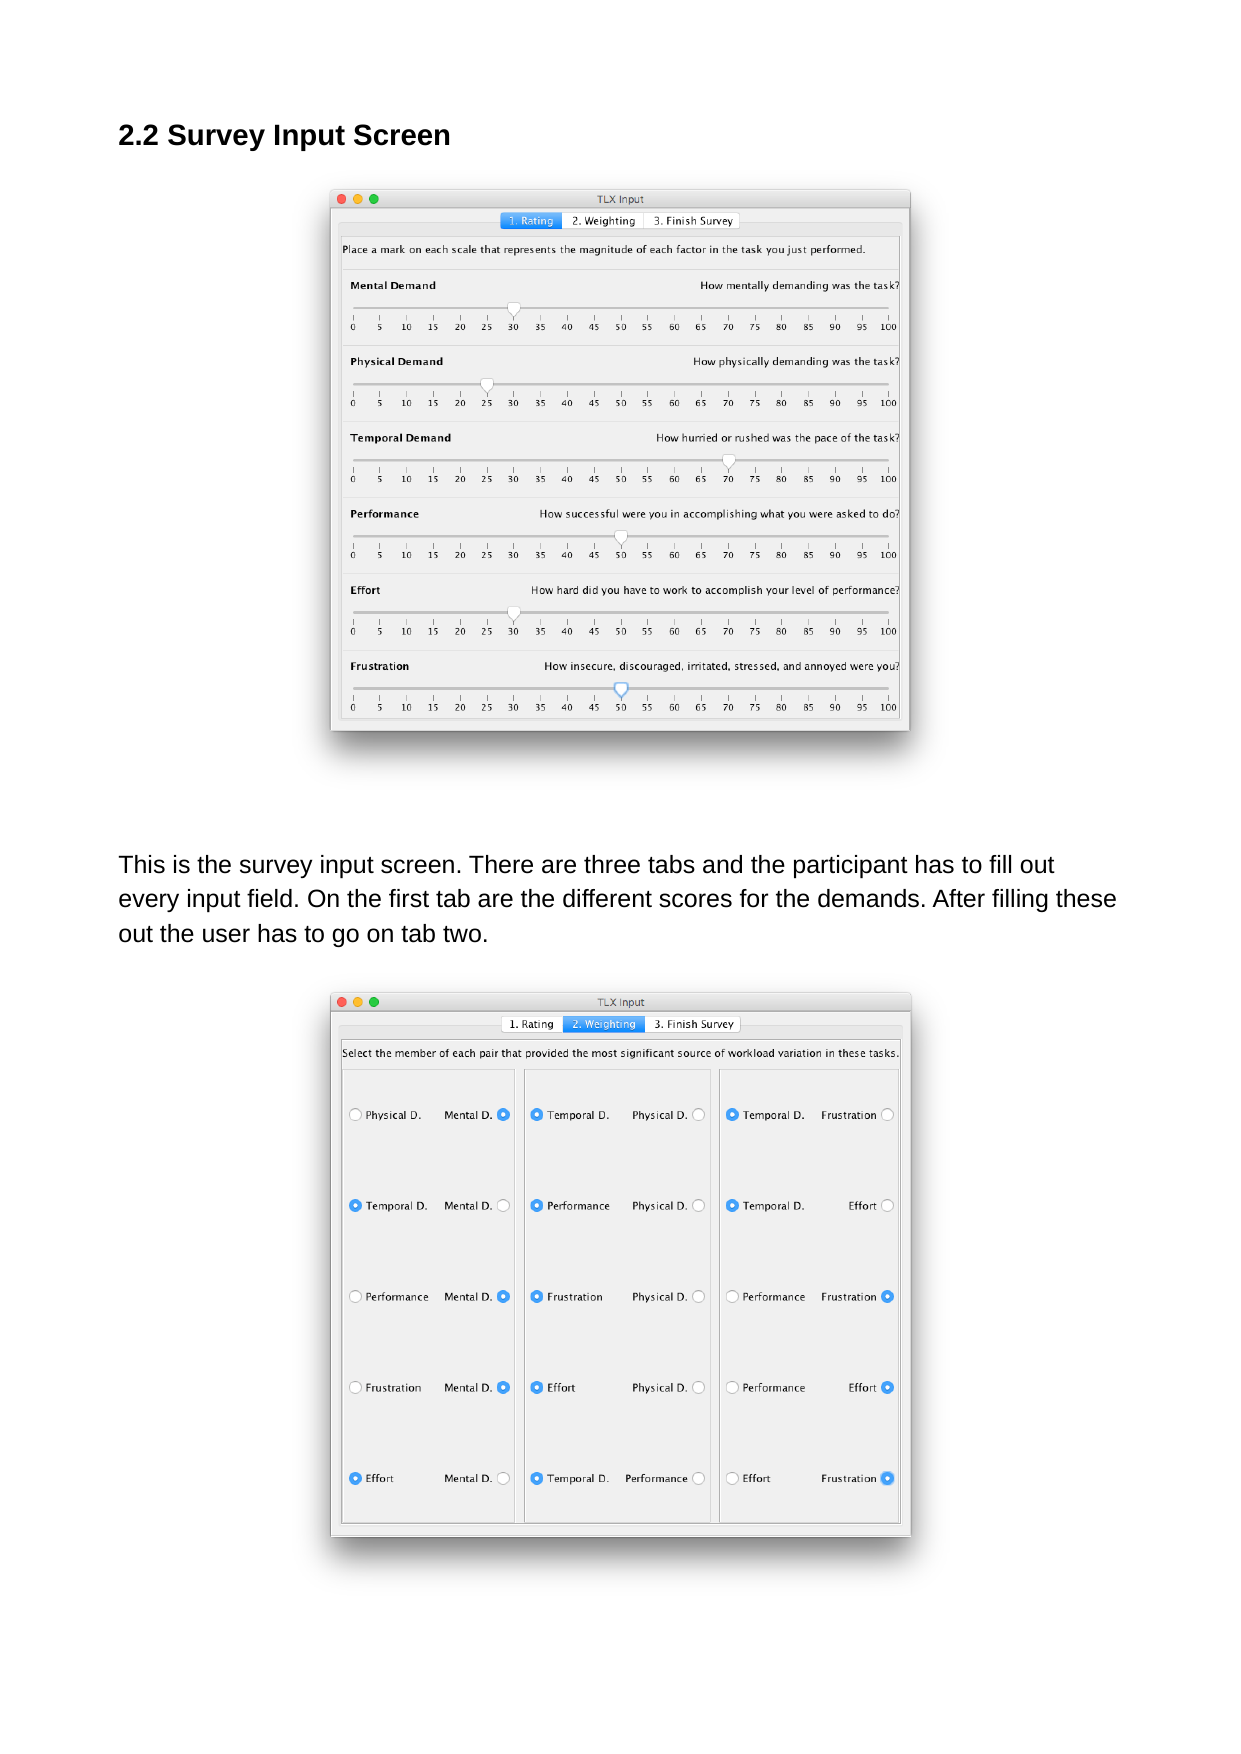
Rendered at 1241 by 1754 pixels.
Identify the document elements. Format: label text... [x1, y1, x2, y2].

text This is the survey input screen. There are three tabs and the participant has to fill out every input field. On the first tab are the different scores for the demands. After filling these out the user has to go on tab two. [118, 850, 1122, 947]
picture [285, 967, 956, 1601]
picture [286, 164, 955, 795]
subtitle 2.2 Survey Input Screen [118, 118, 1122, 152]
